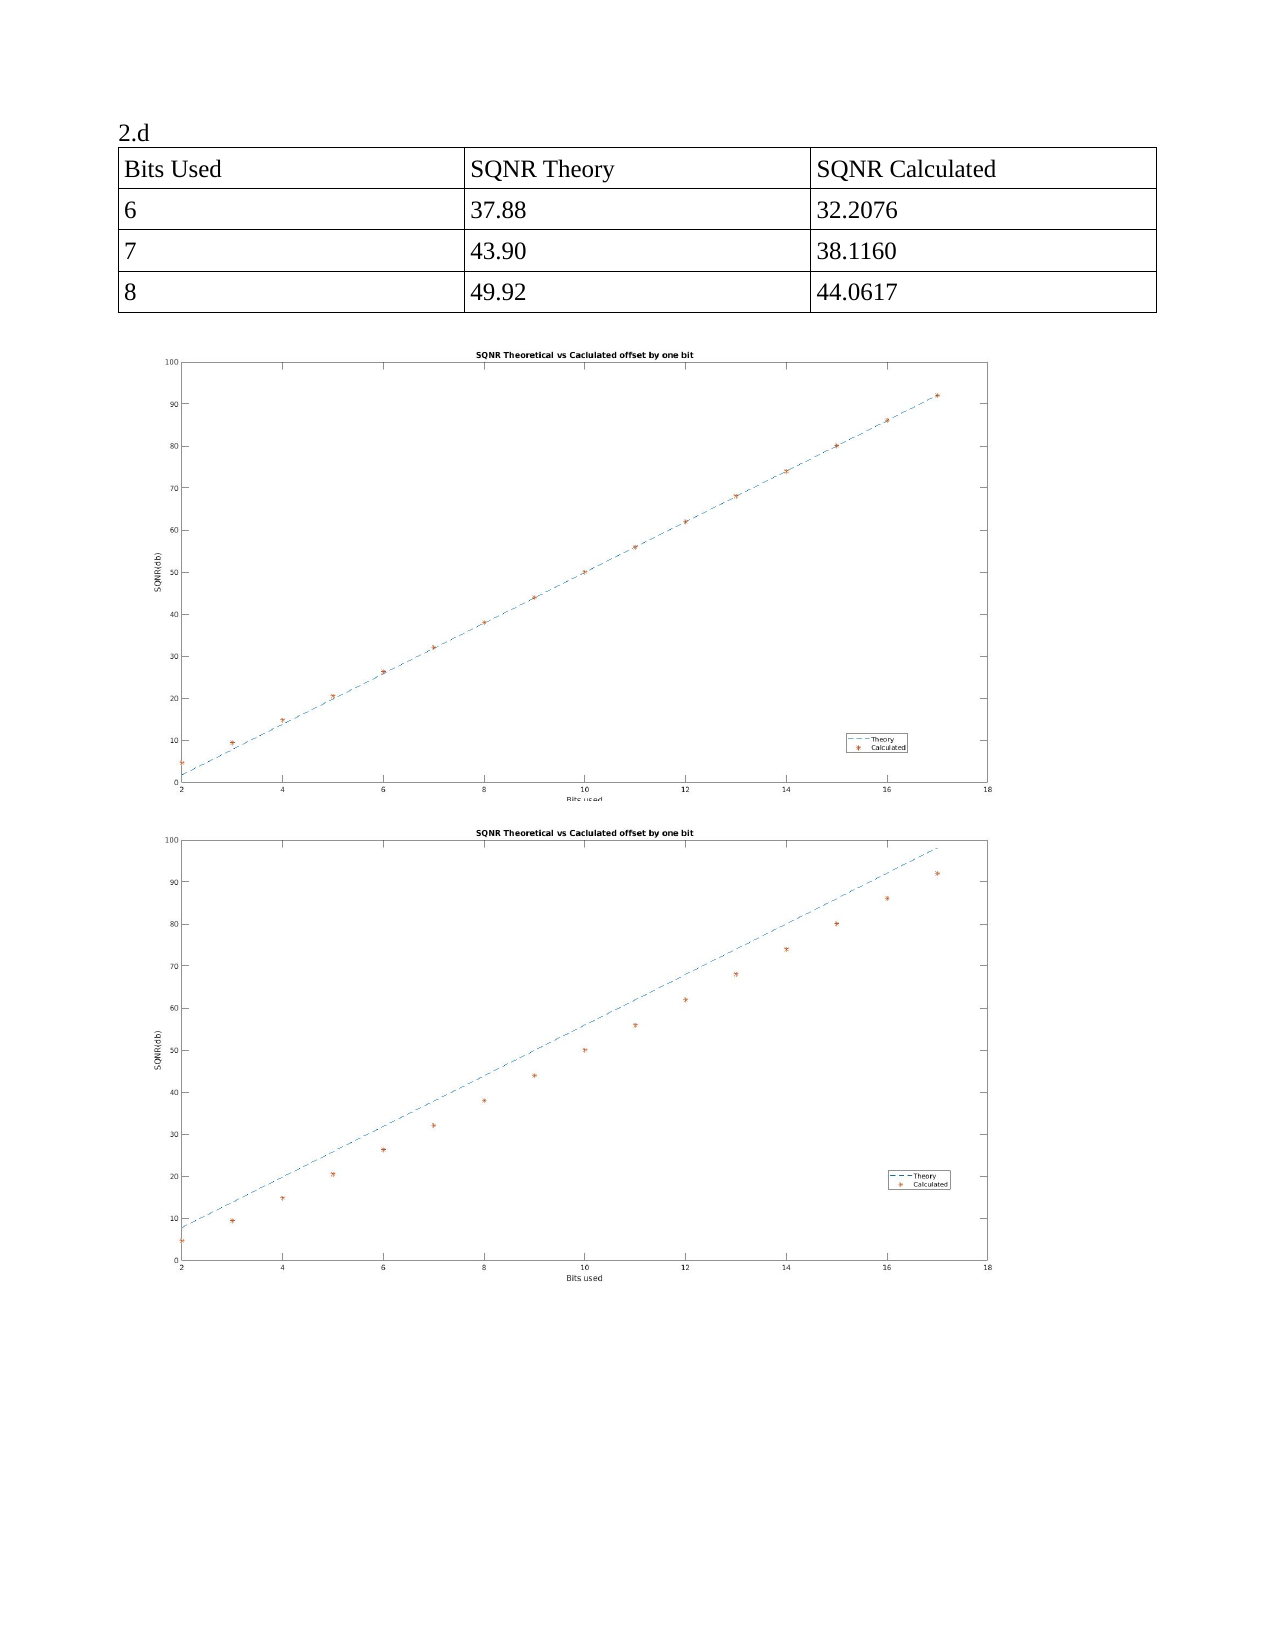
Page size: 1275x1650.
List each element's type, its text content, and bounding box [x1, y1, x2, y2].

text 2.d [118, 118, 1157, 147]
table_header SQNR Theory [465, 148, 810, 188]
table_cell 44.0617 [811, 272, 1156, 312]
table_cell 7 [119, 230, 464, 271]
table_cell 49.92 [465, 272, 810, 312]
table_cell 32.2076 [811, 189, 1156, 229]
table_cell 8 [119, 272, 464, 312]
text %% Signal set up [1085, 1175, 1157, 1204]
table_header Bits Used [119, 148, 464, 188]
text clc;clear;close all; [1085, 1232, 1157, 1261]
picture [46, 323, 1085, 1317]
table_cell 38.1160 [811, 230, 1156, 271]
table_cell 43.90 [465, 230, 810, 271]
table_header SQNR Calculated [811, 148, 1156, 188]
text %Constants [118, 1289, 1157, 1318]
table_cell 37.88 [465, 189, 810, 229]
table_cell 6 [119, 189, 464, 229]
